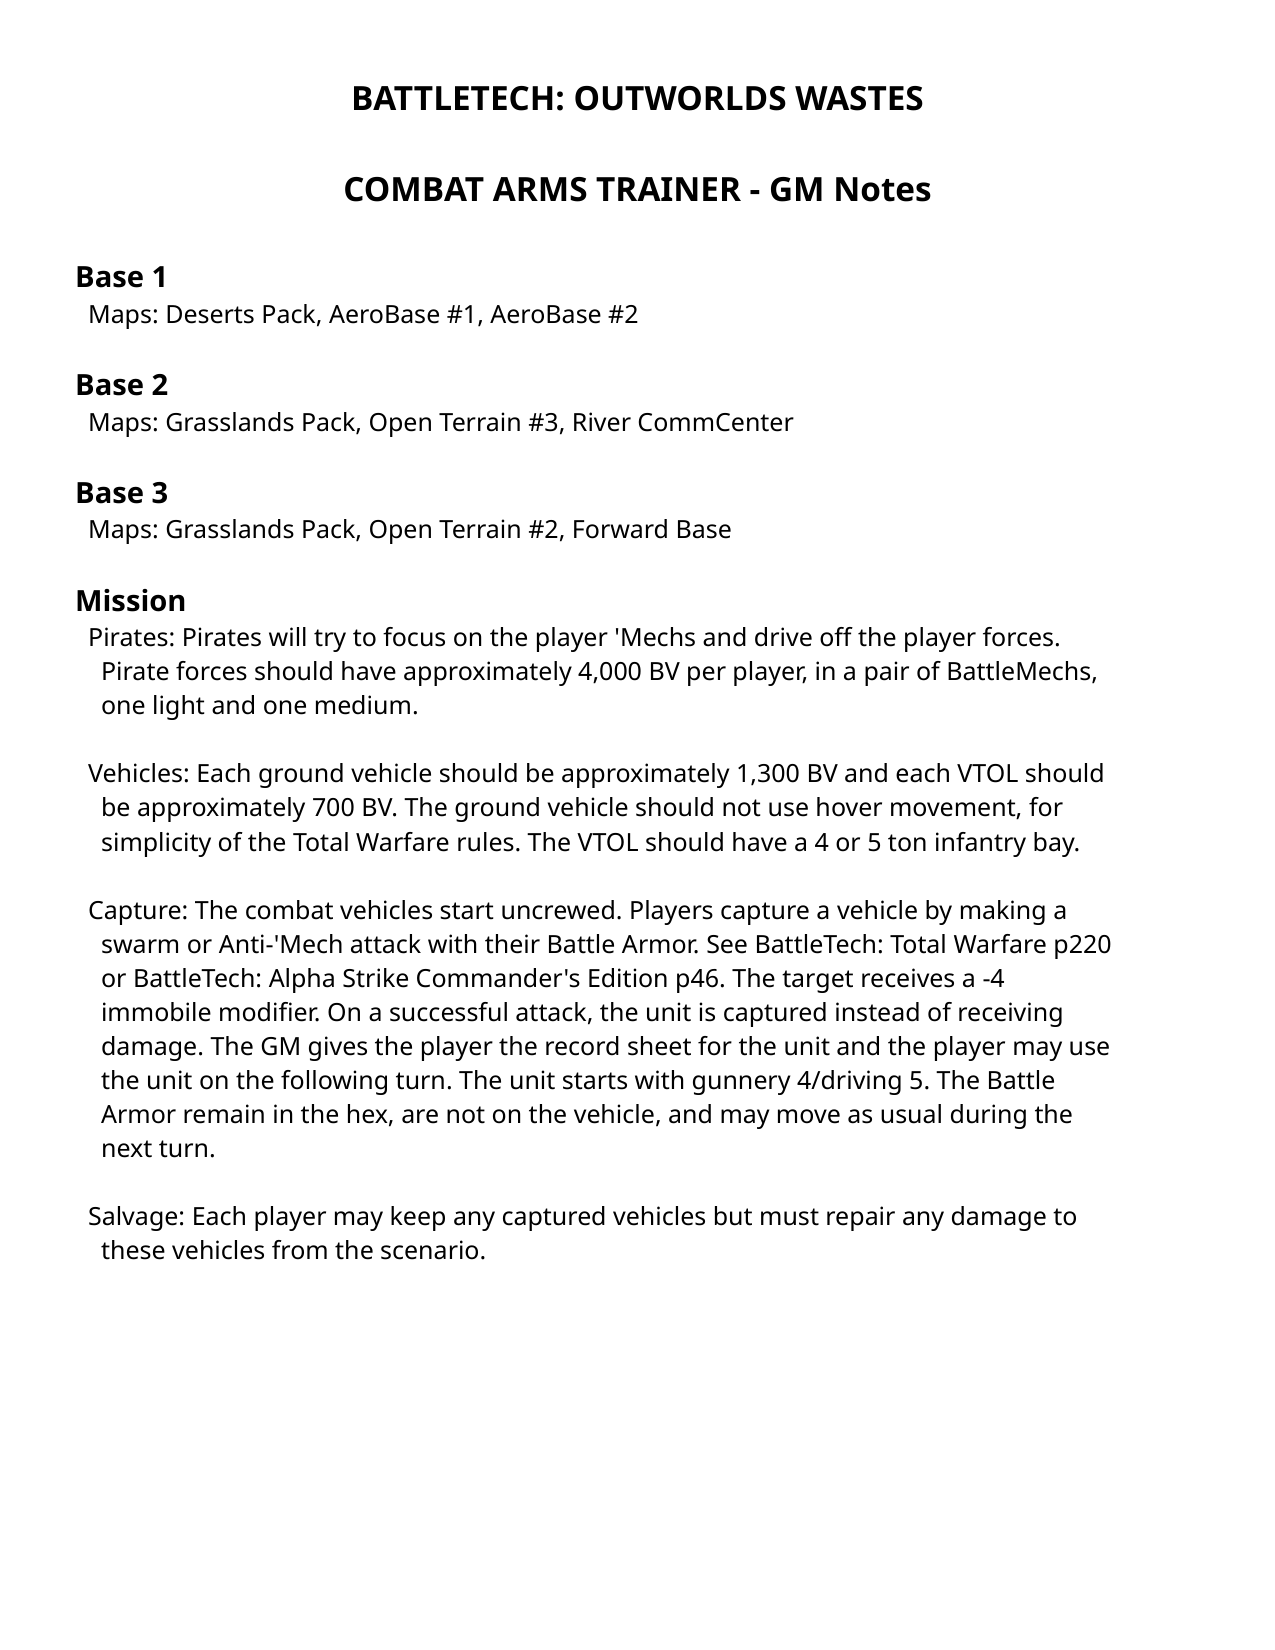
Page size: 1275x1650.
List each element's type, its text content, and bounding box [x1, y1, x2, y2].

text these vehicles from the scenario. [75, 1233, 1200, 1267]
subtitle Base 3 [75, 472, 1200, 512]
text one light and one medium. [75, 688, 1200, 722]
text immobile modifier. On a successful attack, the unit is captured instead of receiving [75, 994, 1200, 1028]
text the unit on the following turn. The unit starts with gunnery 4/driving 5. The Battle [75, 1063, 1200, 1097]
subtitle Base 2 [75, 364, 1200, 404]
subtitle Mission [75, 580, 1200, 620]
text Pirates: Pirates will try to focus on the player 'Mechs and drive off the player forces. [75, 620, 1200, 654]
text Armor remain in the hex, are not on the vehicle, and may move as usual during the [75, 1097, 1200, 1131]
text simplicity of the Total Warfare rules. The VTOL should have a 4 or 5 ton infantry bay. [75, 824, 1200, 858]
text Vehicles: Each ground vehicle should be approximately 1,300 BV and each VTOL should [75, 756, 1200, 790]
text Capture: The combat vehicles start uncrewed. Players capture a vehicle by making a [75, 892, 1200, 926]
subtitle Base 1 [75, 257, 1200, 296]
text Maps: Grasslands Pack, Open Terrain #2, Forward Base [75, 512, 1200, 546]
text Maps: Grasslands Pack, Open Terrain #3, River CommCenter [75, 404, 1200, 438]
text next turn. [75, 1131, 1200, 1165]
text Pirate forces should have approximately 4,000 BV per player, in a pair of BattleMechs, [75, 654, 1200, 688]
text be approximately 700 BV. The ground vehicle should not use hover movement, for [75, 790, 1200, 824]
text BATTLETECH: OUTWORLDS WASTES [75, 75, 1200, 120]
text Maps: Deserts Pack, AeroBase #1, AeroBase #2 [75, 296, 1200, 330]
text Salvage: Each player may keep any captured vehicles but must repair any damage to [75, 1199, 1200, 1233]
text damage. The GM gives the player the record sheet for the unit and the player may use [75, 1028, 1200, 1063]
subtitle COMBAT ARMS TRAINER - GM Notes [75, 120, 1200, 211]
text swarm or Anti-'Mech attack with their Battle Armor. See BattleTech: Total Warfare p220 [75, 926, 1200, 960]
text or BattleTech: Alpha Strike Commander's Edition p46. The target receives a -4 [75, 960, 1200, 994]
